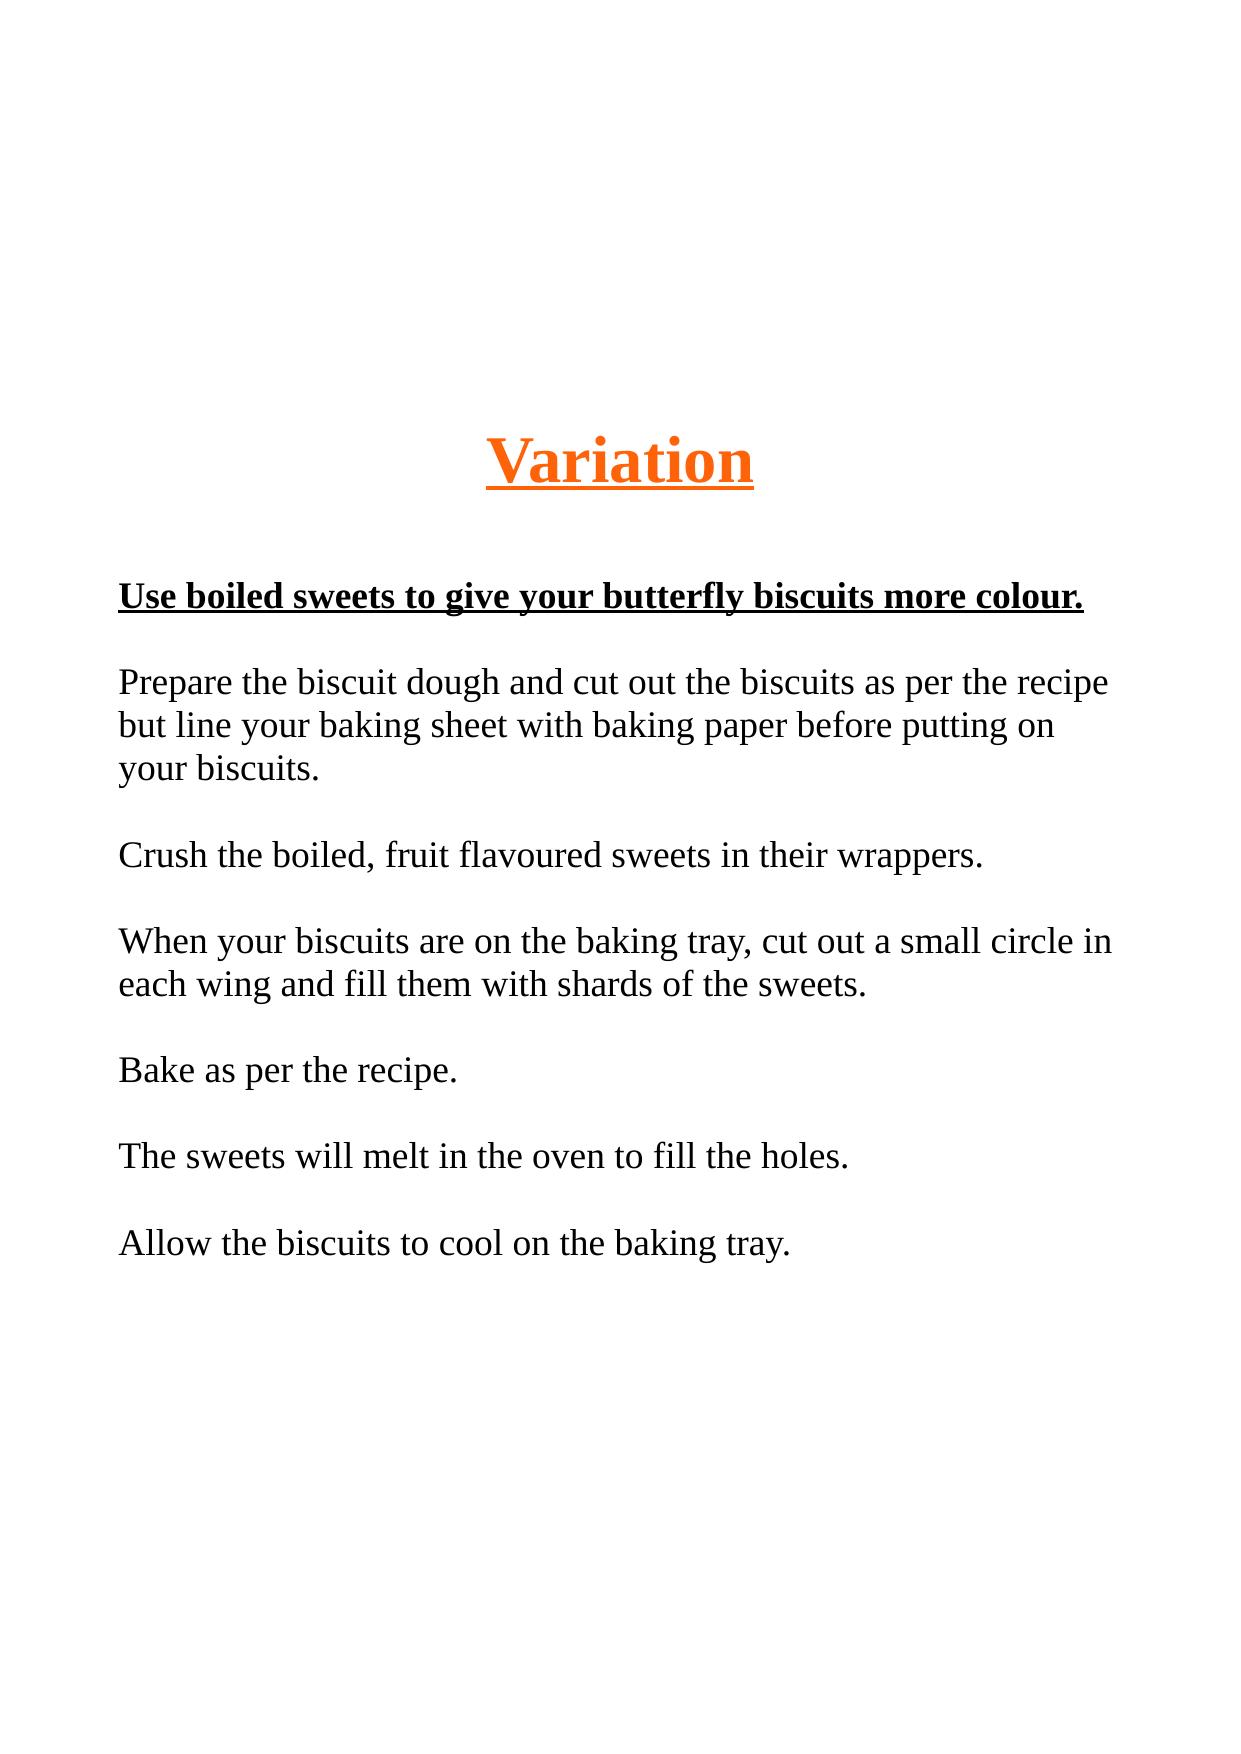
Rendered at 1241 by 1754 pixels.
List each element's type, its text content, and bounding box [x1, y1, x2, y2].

text Variation [118, 420, 1122, 497]
text Crush the boiled, fruit flavoured sweets in their wrappers. [118, 832, 1122, 875]
text When your biscuits are on the baking tray, cut out a small circle in each wing and fill them with shards of the sweets. [118, 918, 1122, 1004]
text Use boiled sweets to give your butterfly biscuits more colour. [118, 573, 1122, 616]
text Prepare the biscuit dough and cut out the biscuits as per the recipe but line your baking sheet with baking paper before putting on your biscuits. [118, 659, 1122, 789]
text Bake as per the recipe. [118, 1048, 1122, 1091]
text The sweets will melt in the oven to fill the holes. [118, 1134, 1122, 1177]
text Allow the biscuits to cool on the baking tray. [118, 1220, 1122, 1263]
